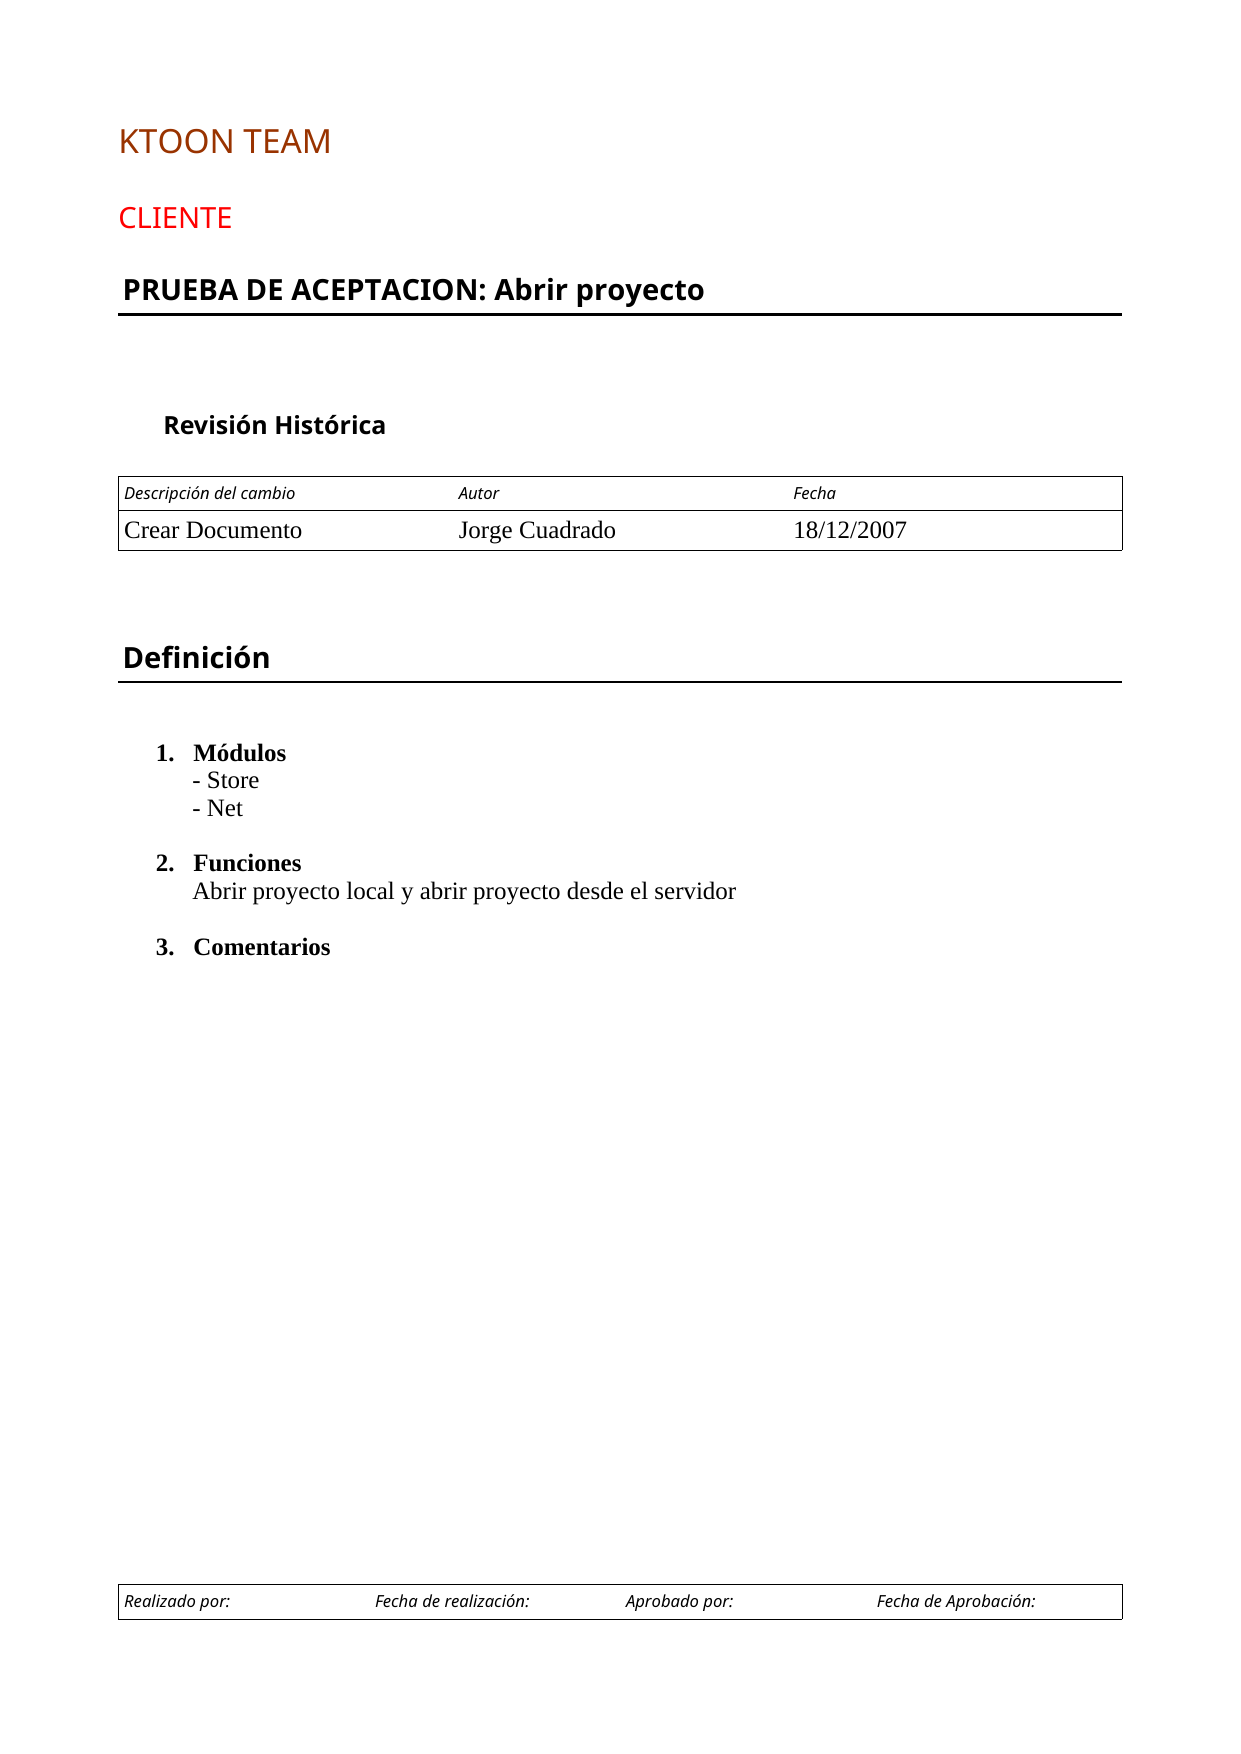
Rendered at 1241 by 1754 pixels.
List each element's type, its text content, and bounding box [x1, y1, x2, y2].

table_header Descripción del cambio [119, 477, 453, 510]
table_cell Jorge Cuadrado [453, 511, 787, 549]
subtitle Revisión Histórica [118, 408, 1122, 442]
text Abrir proyecto local y abrir proyecto desde el servidor [118, 877, 1122, 905]
list Comentarios [156, 933, 1122, 960]
table_header Realizado por: [119, 1585, 369, 1618]
text Definición [118, 633, 1122, 681]
table_header Autor [453, 477, 787, 510]
table_cell 18/12/2007 [787, 511, 1122, 549]
text - Net [118, 794, 1122, 822]
table_cell Crear Documento [119, 511, 453, 549]
text KTOON TEAM [118, 118, 1122, 163]
text CLIENTE [118, 198, 1122, 237]
table_header Fecha de Aprobación: [871, 1585, 1122, 1618]
table_header Fecha [787, 477, 1122, 510]
list Funciones [156, 849, 1122, 877]
text PRUEBA DE ACEPTACION: Abrir proyecto [118, 265, 1122, 313]
list Módulos [156, 739, 1122, 766]
text - Store [118, 766, 1122, 794]
table_header Fecha de realización: [369, 1585, 620, 1618]
table_header Aprobado por: [620, 1585, 871, 1618]
